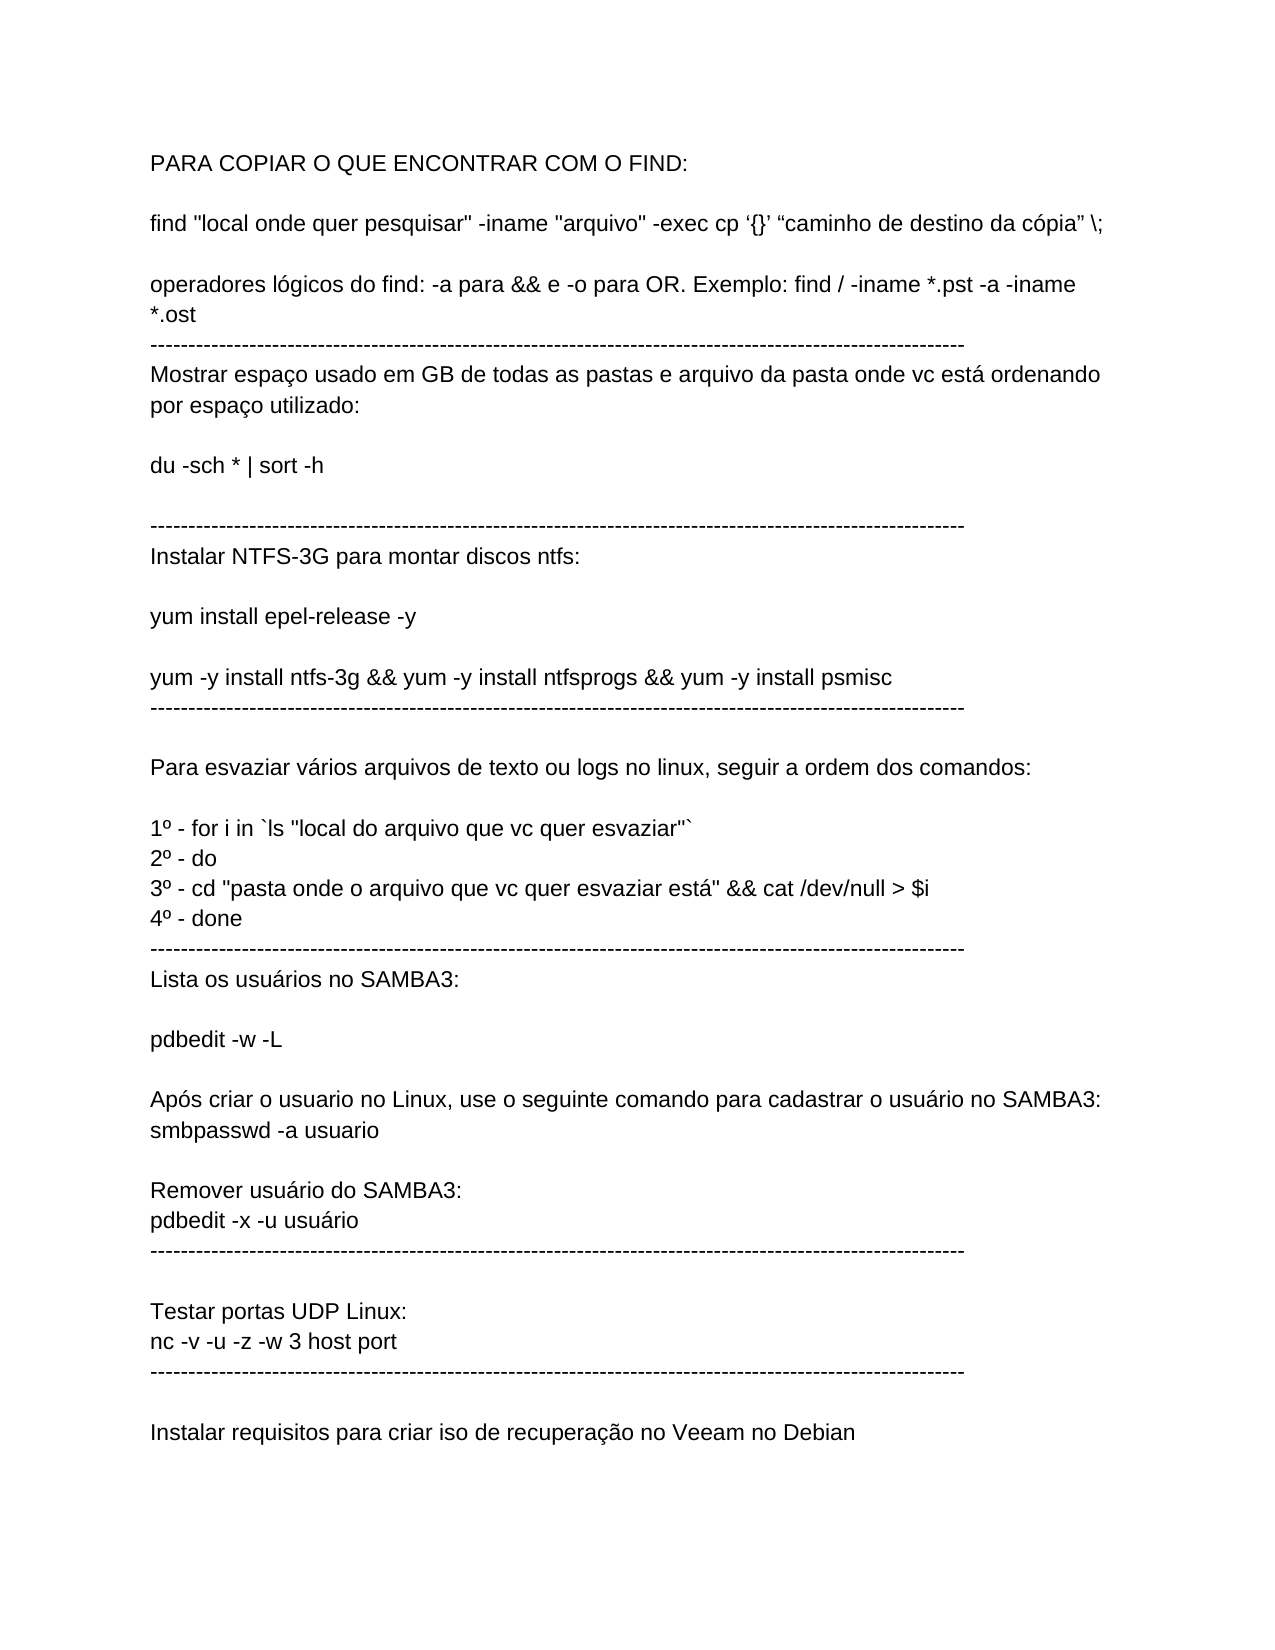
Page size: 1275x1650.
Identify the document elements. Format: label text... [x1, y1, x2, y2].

text ----------------------------------------------------------------------------------------------------------- [150, 1237, 1125, 1264]
text pdbedit -w -L [150, 1026, 1125, 1052]
text ----------------------------------------------------------------------------------------------------------- [150, 512, 1125, 539]
text Após criar o usuario no Linux, use o seguinte comando para cadastrar o usuário no SAMBA3: [150, 1086, 1125, 1113]
text Instalar NTFS-3G para montar discos ntfs: [150, 543, 1125, 569]
text 4º - done [150, 905, 1125, 932]
text du -sch * | sort -h [150, 452, 1125, 478]
text nc -v -u -z -w 3 host port [150, 1328, 1125, 1354]
text smbpasswd -a usuario [150, 1117, 1125, 1143]
text yum -y install ntfs-3g && yum -y install ntfsprogs && yum -y install psmisc [150, 663, 1125, 690]
text Mostrar espaço usado em GB de todas as pastas e arquivo da pasta onde vc está ordenando por espaço utilizado: [150, 361, 1125, 418]
text ----------------------------------------------------------------------------------------------------------- [150, 1358, 1125, 1385]
text ----------------------------------------------------------------------------------------------------------- [150, 935, 1125, 962]
text Para esvaziar vários arquivos de texto ou logs no linux, seguir a ordem dos comandos: [150, 754, 1125, 781]
text 1º - for i in `ls "local do arquivo que vc quer esvaziar"` [150, 814, 1125, 841]
text operadores lógicos do find: -a para && e -o para OR. Exemplo: find / -iname *.pst -a -iname *.ost [150, 271, 1125, 327]
text find "local onde quer pesquisar" -iname "arquivo" -exec cp ‘{}’ “caminho de destino da cópia” \; [150, 210, 1125, 237]
text Testar portas UDP Linux: [150, 1298, 1125, 1324]
text Instalar requisitos para criar iso de recuperação no Veeam no Debian [150, 1419, 1125, 1445]
text yum install epel-release -y [150, 603, 1125, 629]
text Remover usuário do SAMBA3: [150, 1177, 1125, 1203]
text pdbedit -x -u usuário [150, 1207, 1125, 1234]
text ----------------------------------------------------------------------------------------------------------- [150, 331, 1125, 358]
text ----------------------------------------------------------------------------------------------------------- [150, 694, 1125, 720]
text Lista os usuários no SAMBA3: [150, 966, 1125, 992]
text PARA COPIAR O QUE ENCONTRAR COM O FIND: [150, 150, 1125, 176]
text 3º - cd "pasta onde o arquivo que vc quer esvaziar está" && cat /dev/null > $i [150, 875, 1125, 901]
text 2º - do [150, 845, 1125, 871]
